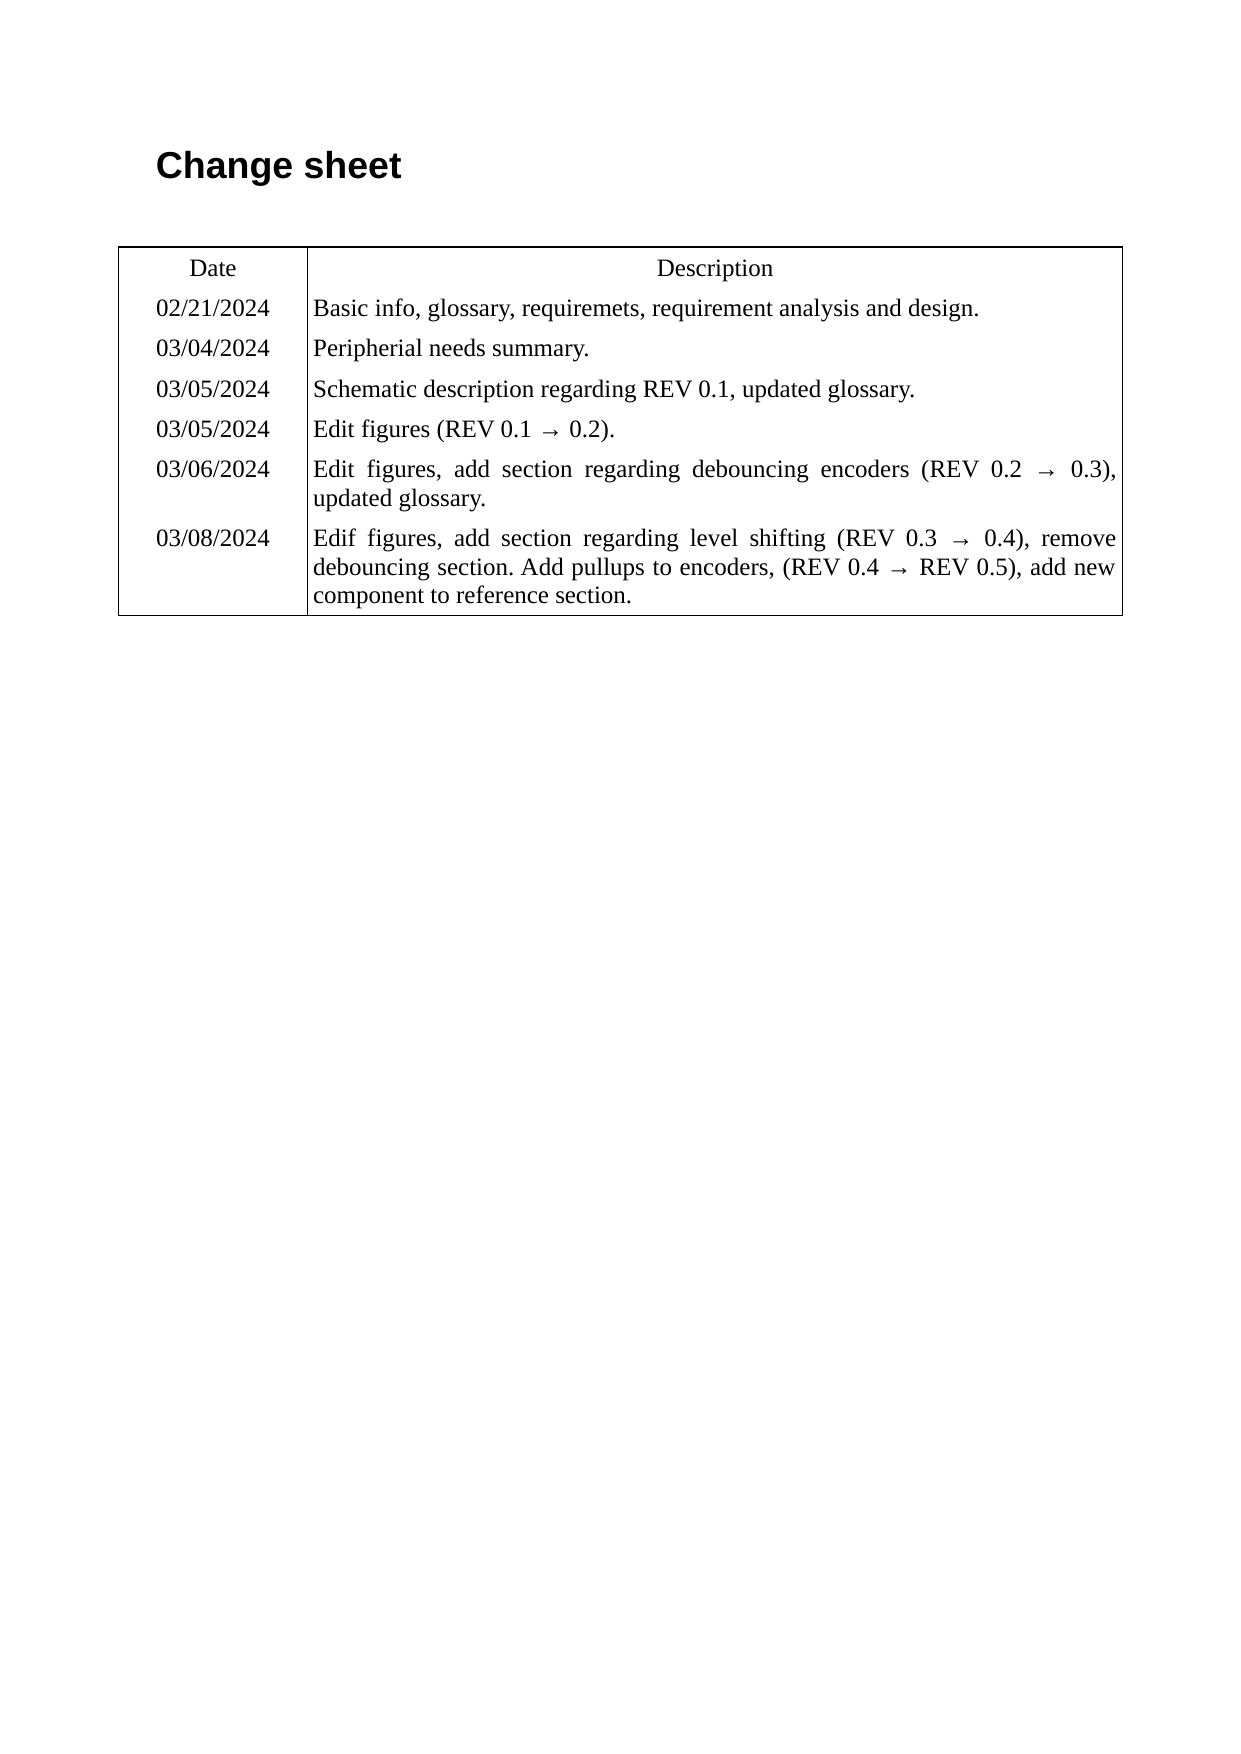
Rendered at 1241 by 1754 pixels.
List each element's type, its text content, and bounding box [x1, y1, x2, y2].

table_cell Edif figures, add section regarding level shifting (REV 0.3 → 0.4), remove debouncing section. Add pullups to encoders, (REV 0.4 → REV 0.5), add new component to reference section. [308, 518, 1122, 615]
table_cell 03/06/2024 [119, 449, 307, 517]
subtitle Change sheet [156, 143, 1122, 186]
table_cell 03/08/2024 [119, 518, 307, 615]
table_cell 02/21/2024 [119, 288, 307, 328]
table_header Date [119, 248, 307, 288]
table_cell 03/05/2024 [119, 408, 307, 448]
table_cell Schematic description regarding REV 0.1, updated glossary. [308, 368, 1122, 408]
table_cell Basic info, glossary, requiremets, requirement analysis and design. [308, 288, 1122, 328]
table_cell Peripherial needs summary. [308, 328, 1122, 368]
table_cell Edit figures, add section regarding debouncing encoders (REV 0.2 → 0.3), updated glossary. [308, 449, 1122, 517]
table_header Description [308, 248, 1122, 288]
table_cell 03/05/2024 [119, 368, 307, 408]
table_cell Edit figures (REV 0.1 → 0.2). [308, 408, 1122, 448]
table_cell 03/04/2024 [119, 328, 307, 368]
